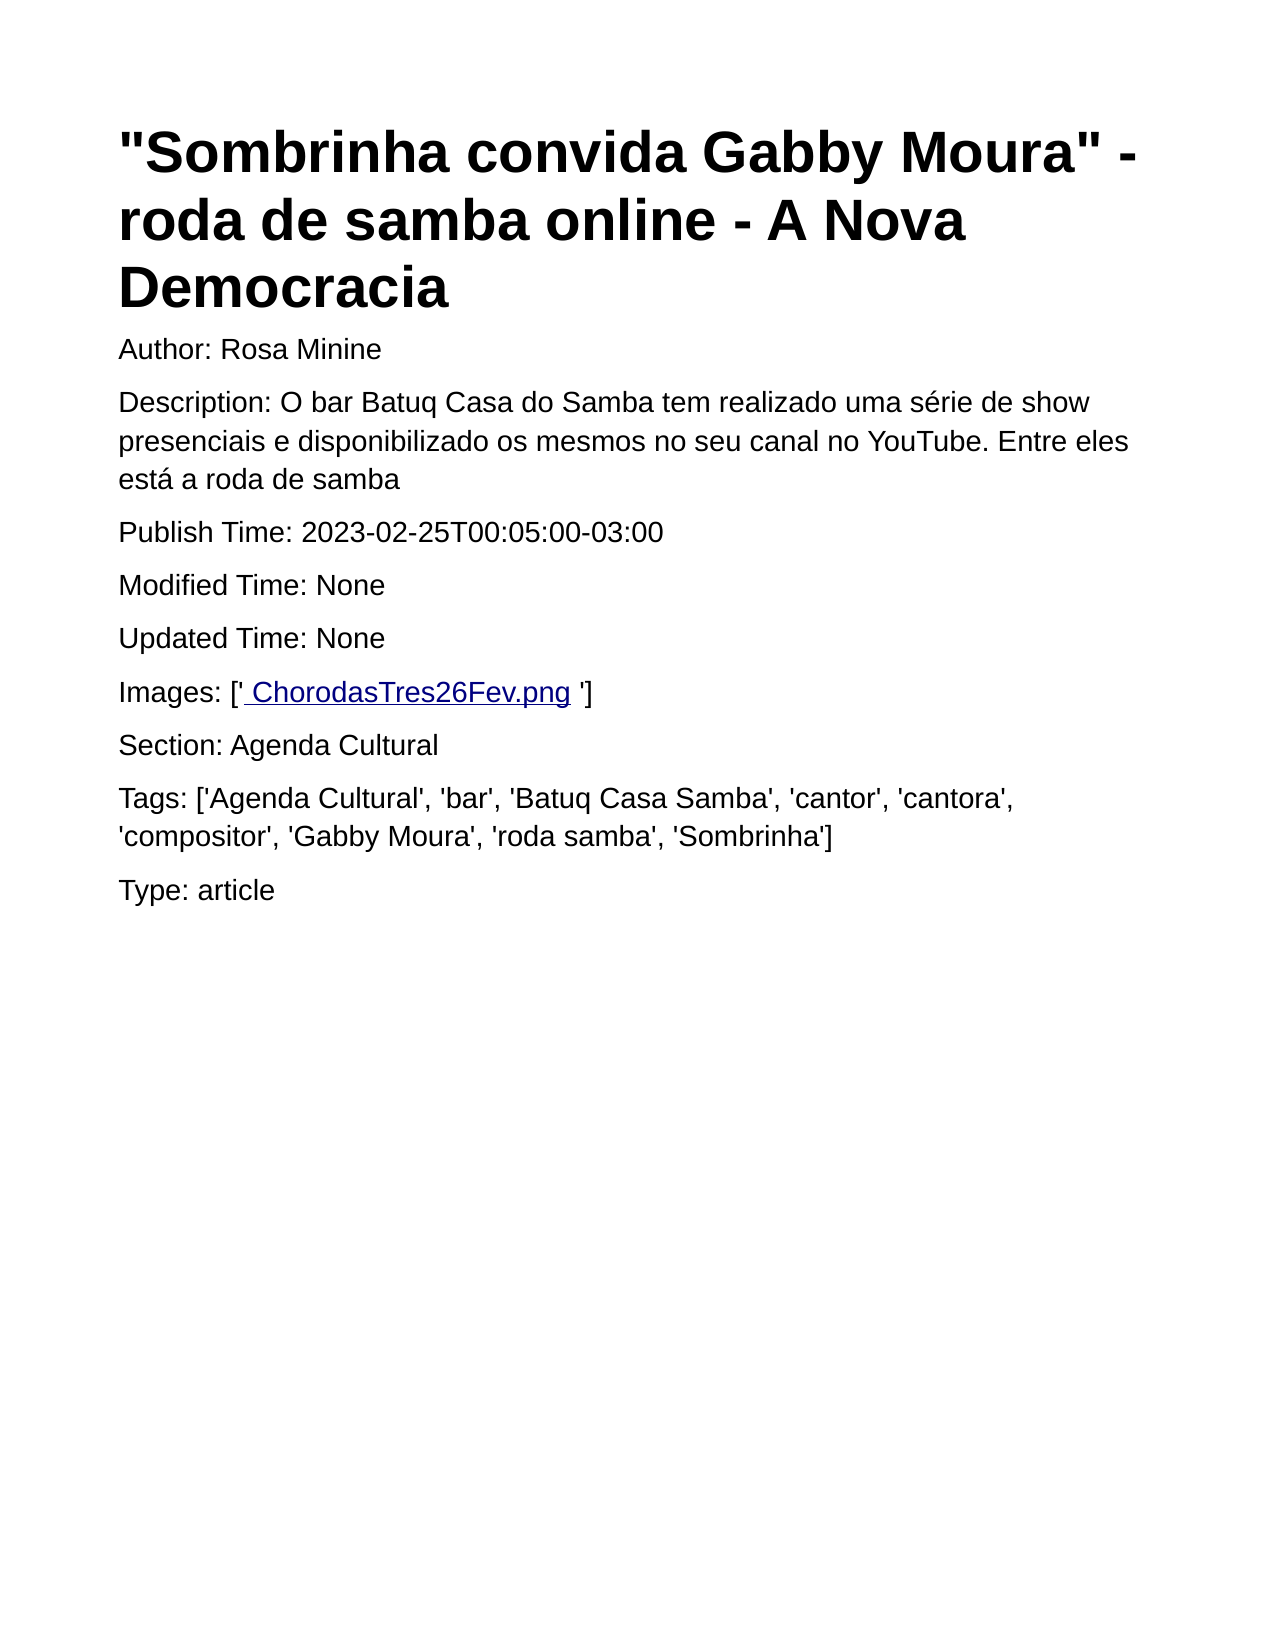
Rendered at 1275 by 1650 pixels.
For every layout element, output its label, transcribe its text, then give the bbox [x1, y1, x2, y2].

text Images: [' ChorodasTres26Fev.png '] [118, 674, 1157, 708]
text Description: O bar Batuq Casa do Samba tem realizado uma série de show presenciais e disponibilizado os mesmos no seu canal no YouTube. Entre eles está a roda de samba [118, 385, 1157, 496]
text Type: article [118, 872, 1157, 906]
text Updated Time: None [118, 621, 1157, 655]
text Author: Rosa Minine [118, 332, 1157, 365]
text Publish Time: 2023-02-25T00:05:00-03:00 [118, 515, 1157, 549]
text Tags: ['Agenda Cultural', 'bar', 'Batuq Casa Samba', 'cantor', 'cantora', 'compositor', 'Gabby Moura', 'roda samba', 'Sombrinha'] [118, 781, 1157, 853]
text Modified Time: None [118, 568, 1157, 602]
text Section: Agenda Cultural [118, 728, 1157, 761]
subtitle "Sombrinha convida Gabby Moura" - roda de samba online - A Nova Democracia [118, 118, 1157, 319]
